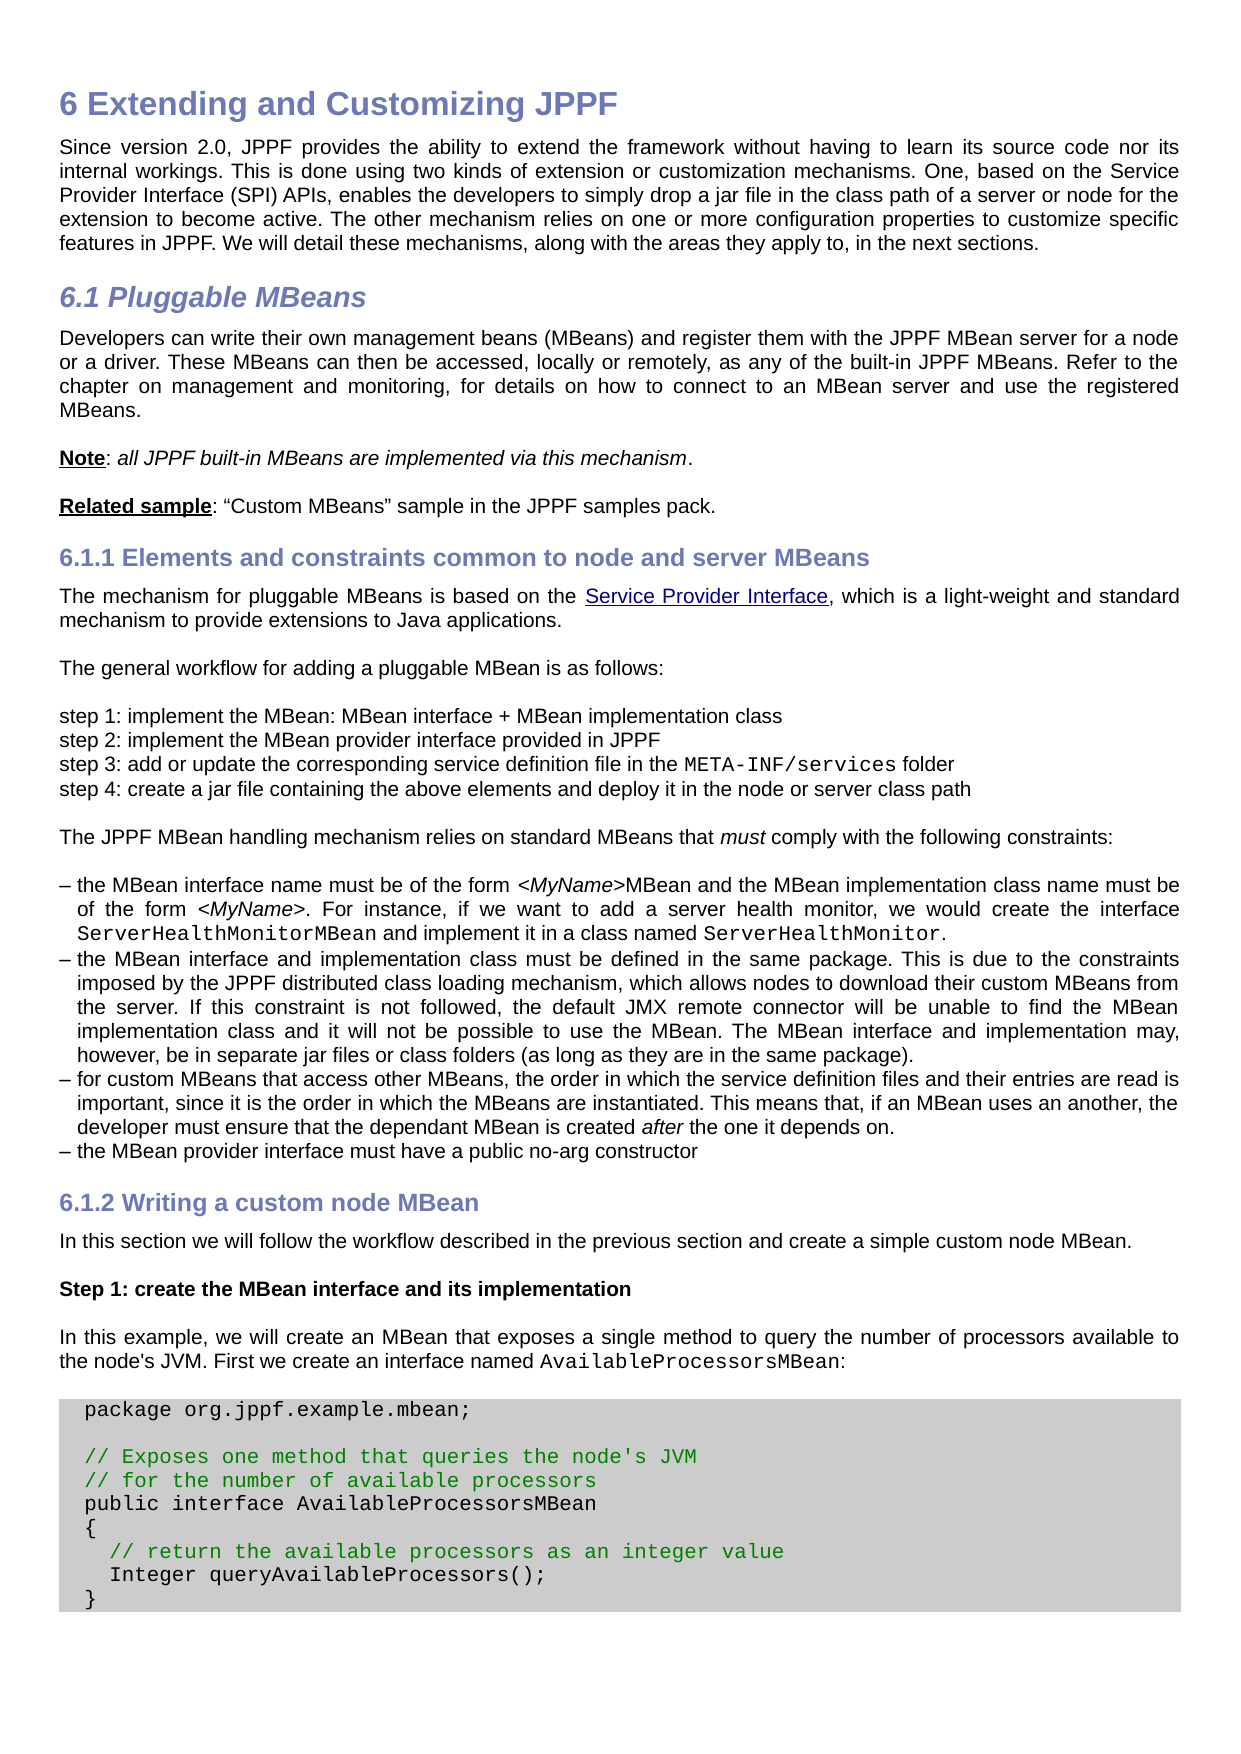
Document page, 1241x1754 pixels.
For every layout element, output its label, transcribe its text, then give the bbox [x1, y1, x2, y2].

subtitle Pluggable MBeans [59, 280, 1181, 313]
text } [59, 1588, 1181, 1612]
text Note: all JPPF built-in MBeans are implemented via this mechanism. [59, 446, 1181, 469]
text The general workflow for adding a pluggable MBean is as follows: [59, 656, 1181, 679]
text Since version 2.0, JPPF provides the ability to extend the framework without having to learn its source code nor its internal workings. This is done using two kinds of extension or customization mechanisms. One, based on the Service Provider Interface (SPI) APIs, enables the developers to simply drop a jar file in the class path of a server or node for the extension to become active. The other mechanism relies on one or more configuration properties to customize specific features in JPPF. We will detail these mechanisms, along with the areas they apply to, in the next sections. [59, 135, 1181, 255]
text { [59, 1517, 1181, 1541]
text In this example, we will create an MBean that exposes a single method to query the number of processors available to the node's JVM. First we create an interface named AvailableProcessorsMBean: [59, 1325, 1181, 1375]
text step 3: add or update the corresponding service definition file in the META-INF/services folder [59, 751, 1181, 777]
text Developers can write their own management beans (MBeans) and register them with the JPPF MBean server for a node or a driver. These MBeans can then be accessed, locally or remotely, as any of the built-in JPPF MBeans. Refer to the chapter on management and monitoring, for details on how to connect to an MBean server and use the registered MBeans. [59, 326, 1181, 422]
subtitle Writing a custom node MBean [59, 1188, 1181, 1217]
text The mechanism for pluggable MBeans is based on the Service Provider Interface, which is a light-weight and standard mechanism to provide extensions to Java applications. [59, 584, 1181, 632]
text // return the available processors as an integer value [59, 1541, 1181, 1564]
text // Exposes one method that queries the node's JVM [59, 1446, 1181, 1470]
text The JPPF MBean handling mechanism relies on standard MBeans that must comply with the following constraints: [59, 825, 1181, 849]
text public interface AvailableProcessorsMBean [59, 1493, 1181, 1517]
list for custom MBeans that access other MBeans, the order in which the service definition files and their entries are read is important, since it is the order in which the MBeans are instantiated. This means that, if an MBean uses an another, the developer must ensure that the dependant MBean is created after the one it depends on. [59, 1067, 1181, 1139]
list the MBean interface name must be of the form <MyName>MBean and the MBean implementation class name must be of the form <MyName>. For instance, if we want to add a server health monitor, we would create the interface ServerHealthMonitorMBean and implement it in a class named ServerHealthMonitor. [59, 873, 1181, 947]
subtitle Elements and constraints common to node and server MBeans [59, 542, 1181, 571]
list the MBean provider interface must have a public no-arg constructor [59, 1139, 1181, 1163]
text step 1: implement the MBean: MBean interface + MBean implementation class [59, 703, 1181, 727]
text step 4: create a jar file containing the above elements and deploy it in the node or server class path [59, 777, 1181, 801]
text step 2: implement the MBean provider interface provided in JPPF [59, 727, 1181, 751]
text Related sample: “Custom MBeans” sample in the JPPF samples pack. [59, 493, 1181, 517]
text In this section we will follow the workflow described in the previous section and create a simple custom node MBean. [59, 1229, 1181, 1253]
list the MBean interface and implementation class must be defined in the same package. This is due to the constraints imposed by the JPPF distributed class loading mechanism, which allows nodes to download their custom MBeans from the server. If this constraint is not followed, the default JMX remote connector will be unable to find the MBean implementation class and it will not be possible to use the MBean. The MBean interface and implementation may, however, be in separate jar files or class folders (as long as they are in the same package). [59, 947, 1181, 1067]
subtitle Extending and Customizing JPPF [59, 84, 1181, 122]
text // for the number of available processors [59, 1470, 1181, 1493]
text package org.jppf.example.mbean; [59, 1399, 1181, 1422]
text Integer queryAvailableProcessors(); [59, 1564, 1181, 1588]
text Step 1: create the MBean interface and its implementation [59, 1277, 1181, 1301]
